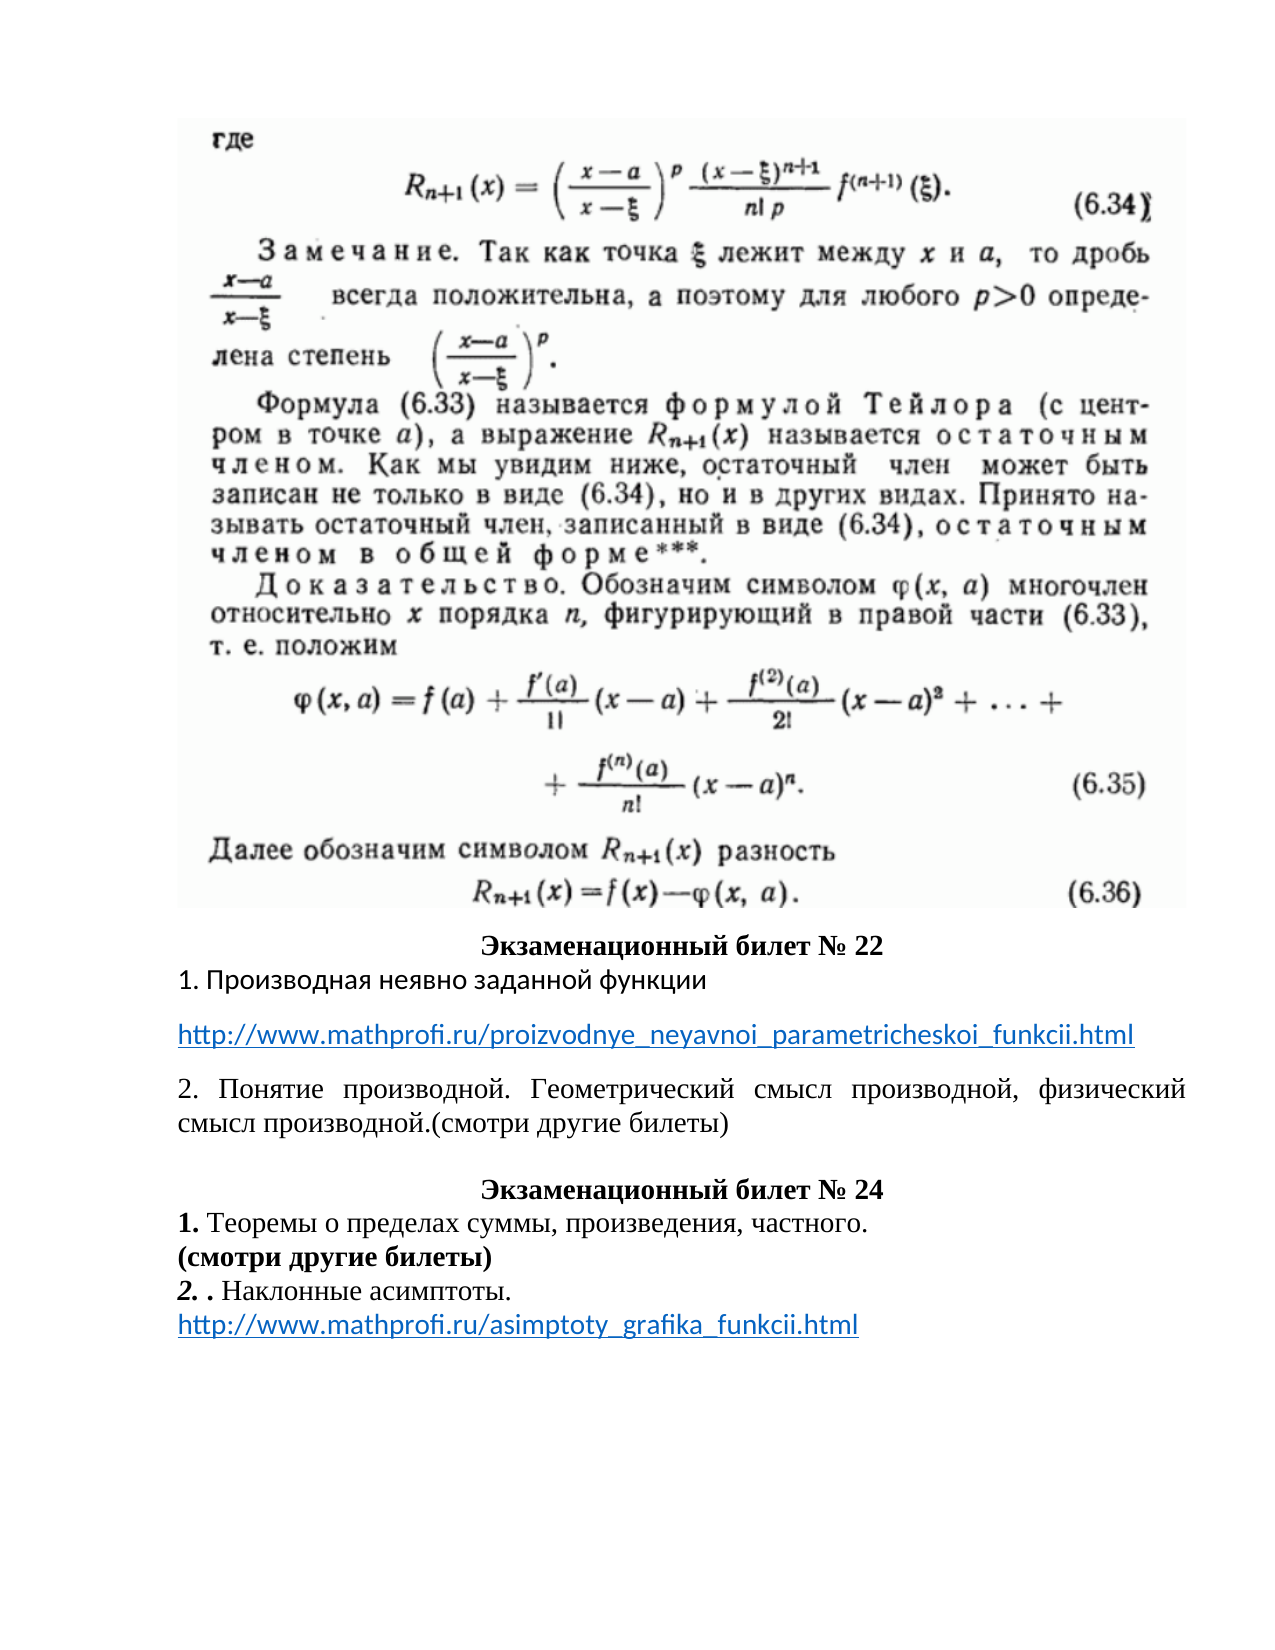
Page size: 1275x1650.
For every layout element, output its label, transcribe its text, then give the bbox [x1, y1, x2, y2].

title Экзаменационный билет № 24 [177, 1172, 1186, 1206]
picture [177, 118, 1187, 908]
text http://www.mathprofi.ru/asimptoty_grafika_funkcii.html [177, 1306, 1186, 1342]
title Экзаменационный билет № 22 [177, 928, 1186, 961]
title (смотри другие билеты) [177, 1239, 1186, 1273]
subtitle 1. Теоремы о пределах суммы, произведения, частного. [177, 1206, 1186, 1239]
subtitle 2. Понятие производной. Геометрический смысл производной, физический смысл производной.(смотри другие билеты) [177, 1071, 1186, 1138]
text http://www.mathprofi.ru/proizvodnye_neyavnoi_parametricheskoi_funkcii.html [177, 1016, 1186, 1052]
subtitle 2. . Наклонные асимптоты. [177, 1273, 1186, 1306]
text 1. Производная неявно заданной функции [177, 961, 1186, 997]
